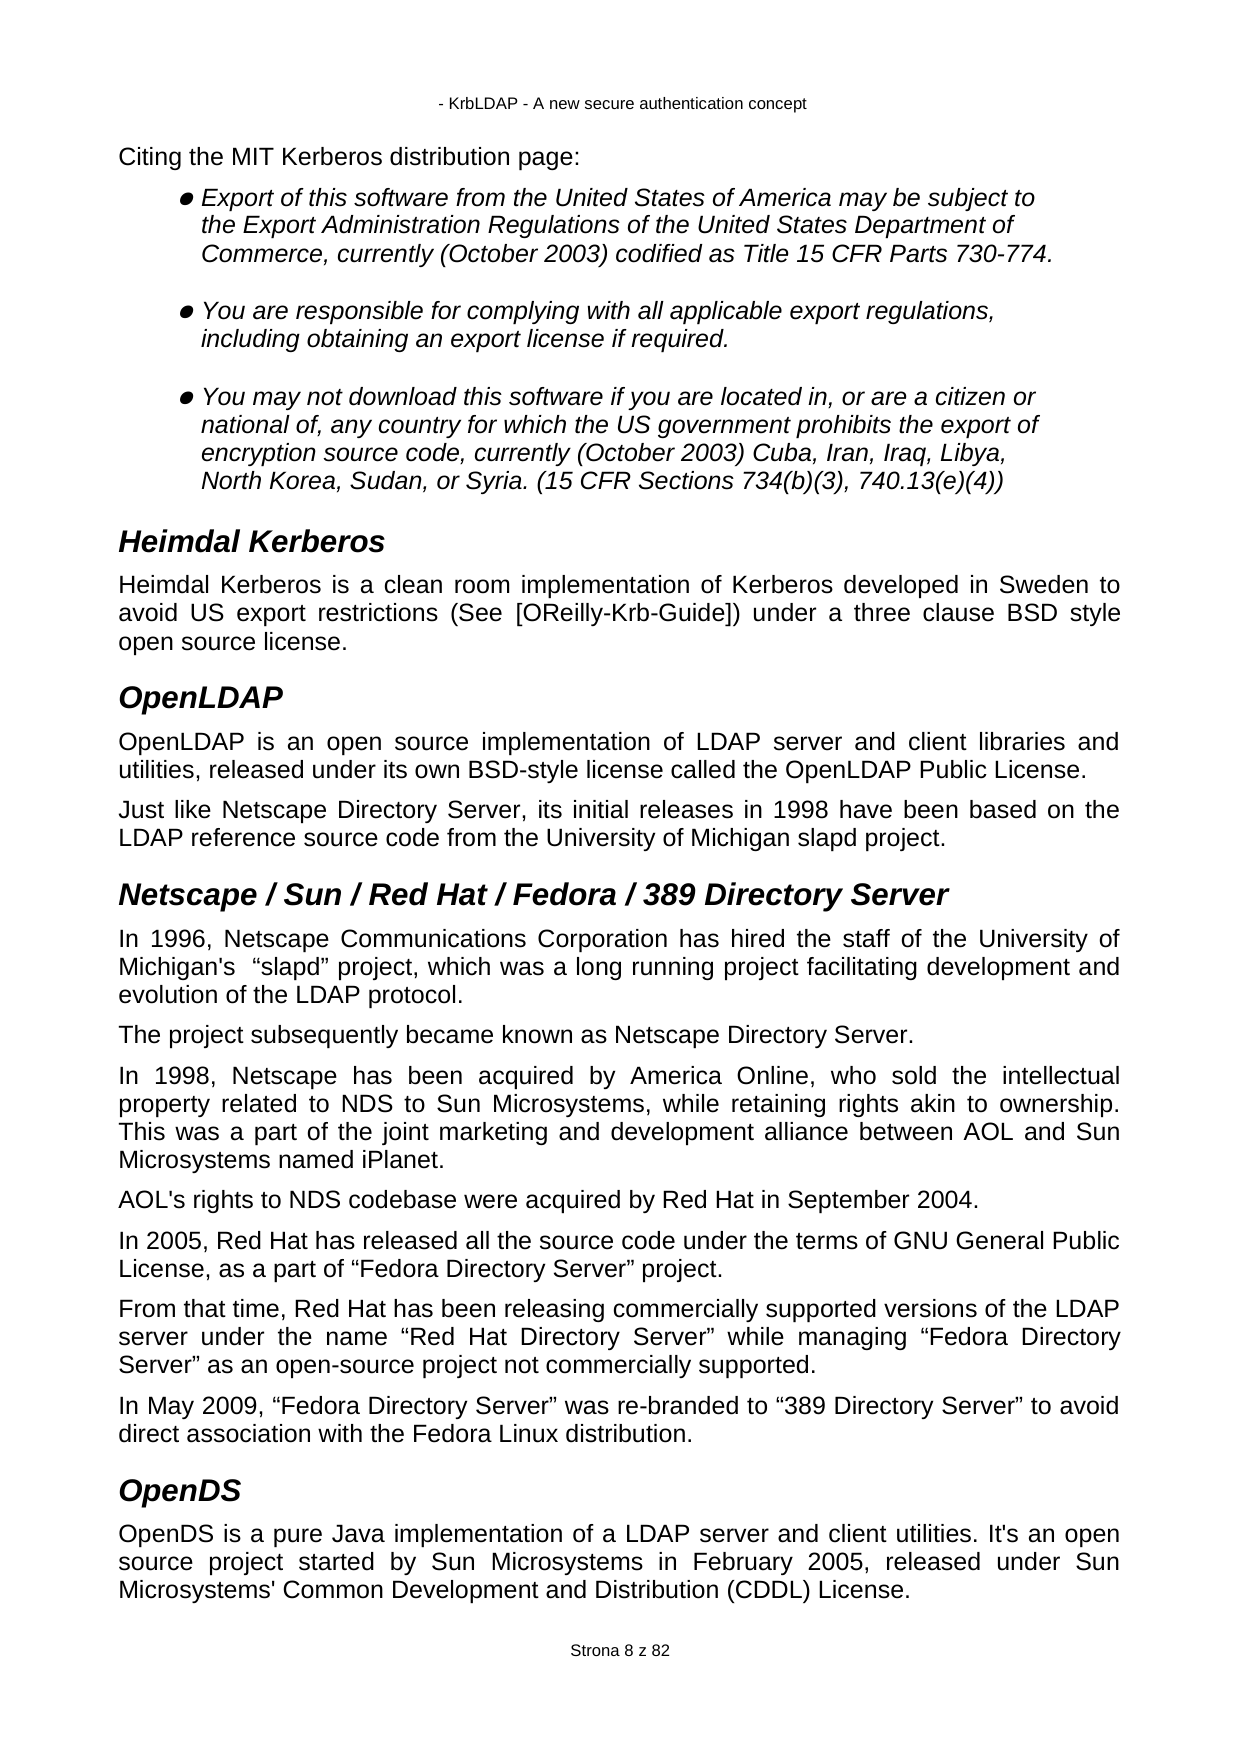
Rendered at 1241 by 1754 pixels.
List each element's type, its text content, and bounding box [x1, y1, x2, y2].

text AOL's rights to NDS codebase were acquired by Red Hat in September 2004. [118, 1186, 1122, 1214]
list You may not download this software if you are located in, or are a citizen or national of, any country for which the US government prohibits the export of encryption source code, currently (October 2003) Cuba, Iran, Iraq, Libya, North Korea, Sudan, or Syria. (15 CFR Sections 734(b)(3), 740.13(e)(4)) [177, 382, 1063, 494]
text From that time, Red Hat has been releasing commercially supported versions of the LDAP server under the name “Red Hat Directory Server” while managing “Fedora Directory Server” as an open-source project not commercially supported. [118, 1295, 1122, 1379]
subtitle Netscape / Sun / Red Hat / Fedora / 389 Directory Server [118, 877, 1122, 912]
text Heimdal Kerberos is a clean room implementation of Kerberos developed in Sweden to avoid US export restrictions (See [OReilly-Krb-Guide]) under a three clause BSD style open source license. [118, 571, 1122, 655]
list Export of this software from the United States of America may be subject to the Export Administration Regulations of the United States Department of Commerce, currently (October 2003) codified as Title 15 CFR Parts 730-774. [177, 183, 1063, 267]
text In 1996, Netscape Communications Corporation has hired the staff of the University of Michigan's “slapd” project, which was a long running project facilitating development and evolution of the LDAP protocol. [118, 924, 1122, 1008]
list You are responsible for complying with all applicable export regulations, including obtaining an export license if required. [177, 297, 1063, 353]
text In 2005, Red Hat has released all the source code under the terms of GNU General Public License, as a part of “Fedora Directory Server” project. [118, 1227, 1122, 1283]
text Just like Netscape Directory Server, its initial releases in 1998 have been based on the LDAP reference source code from the University of Michigan slapd project. [118, 796, 1122, 852]
subtitle OpenDS [118, 1473, 1122, 1507]
subtitle OpenLDAP [118, 680, 1122, 715]
subtitle Heimdal Kerberos [118, 524, 1122, 559]
text The project subsequently became known as Netscape Directory Server. [118, 1021, 1122, 1049]
text In 1998, Netscape has been acquired by America Online, who sold the intellectual property related to NDS to Sun Microsystems, while retaining rights akin to ownership. This was a part of the joint marketing and development alliance between AOL and Sun Microsystems named iPlanet. [118, 1061, 1122, 1173]
text Citing the MIT Kerberos distribution page: [118, 143, 1122, 171]
text OpenLDAP is an open source implementation of LDAP server and client libraries and utilities, released under its own BSD-style license called the OpenLDAP Public License. [118, 727, 1122, 783]
text In May 2009, “Fedora Directory Server” was re-branded to “389 Directory Server” to avoid direct association with the Fedora Linux distribution. [118, 1392, 1122, 1448]
text OpenDS is a pure Java implementation of a LDAP server and client utilities. It's an open source project started by Sun Microsystems in February 2005, released under Sun Microsystems' Common Development and Distribution (CDDL) License. [118, 1520, 1122, 1604]
